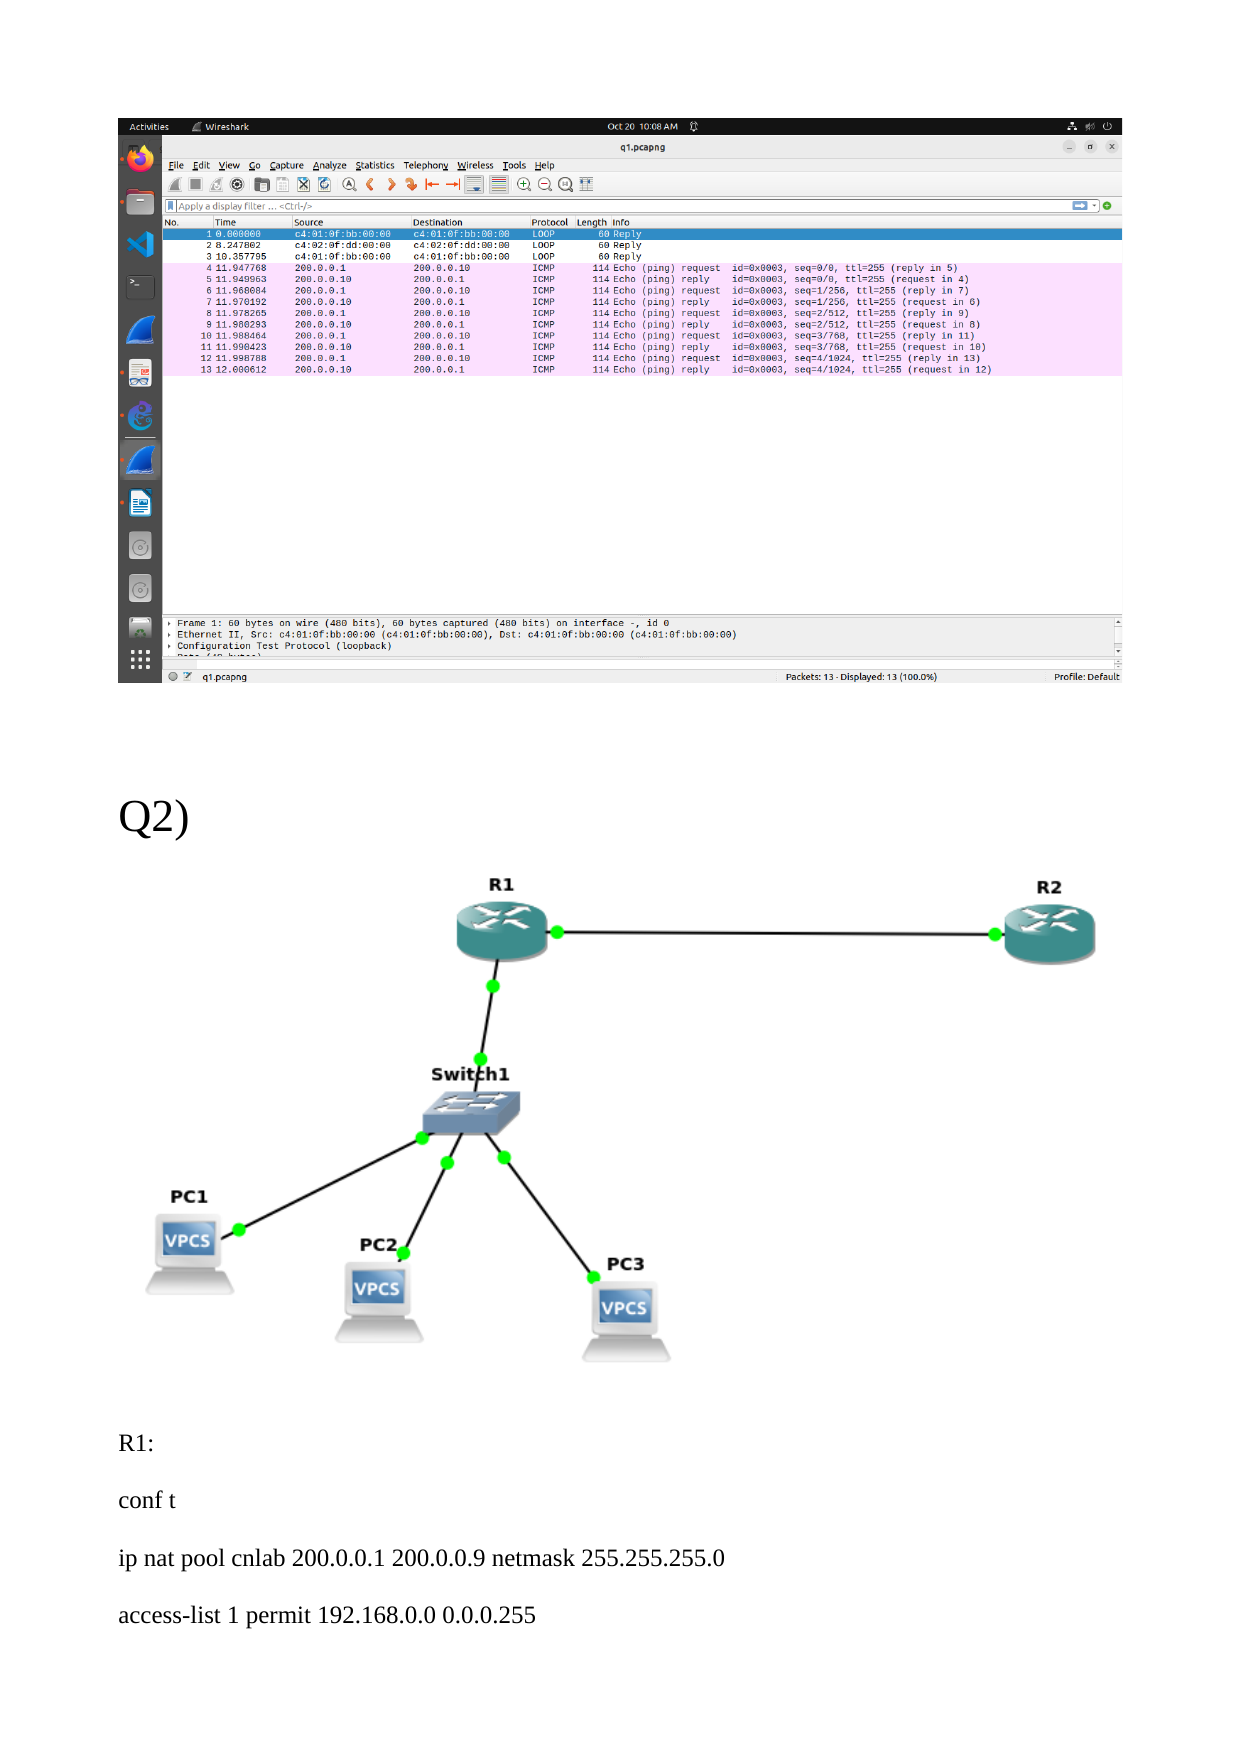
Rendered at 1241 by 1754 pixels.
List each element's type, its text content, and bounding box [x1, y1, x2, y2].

text Q2) [118, 788, 1122, 841]
text access-list 1 permit 192.168.0.0 0.0.0.255 [118, 1600, 1122, 1629]
picture [118, 841, 1123, 1390]
text ip nat pool cnlab 200.0.0.1 200.0.0.9 netmask 255.255.255.0 [118, 1543, 1122, 1572]
picture [118, 118, 1123, 683]
text R1: [118, 1428, 1122, 1457]
text conf t [118, 1485, 1122, 1514]
